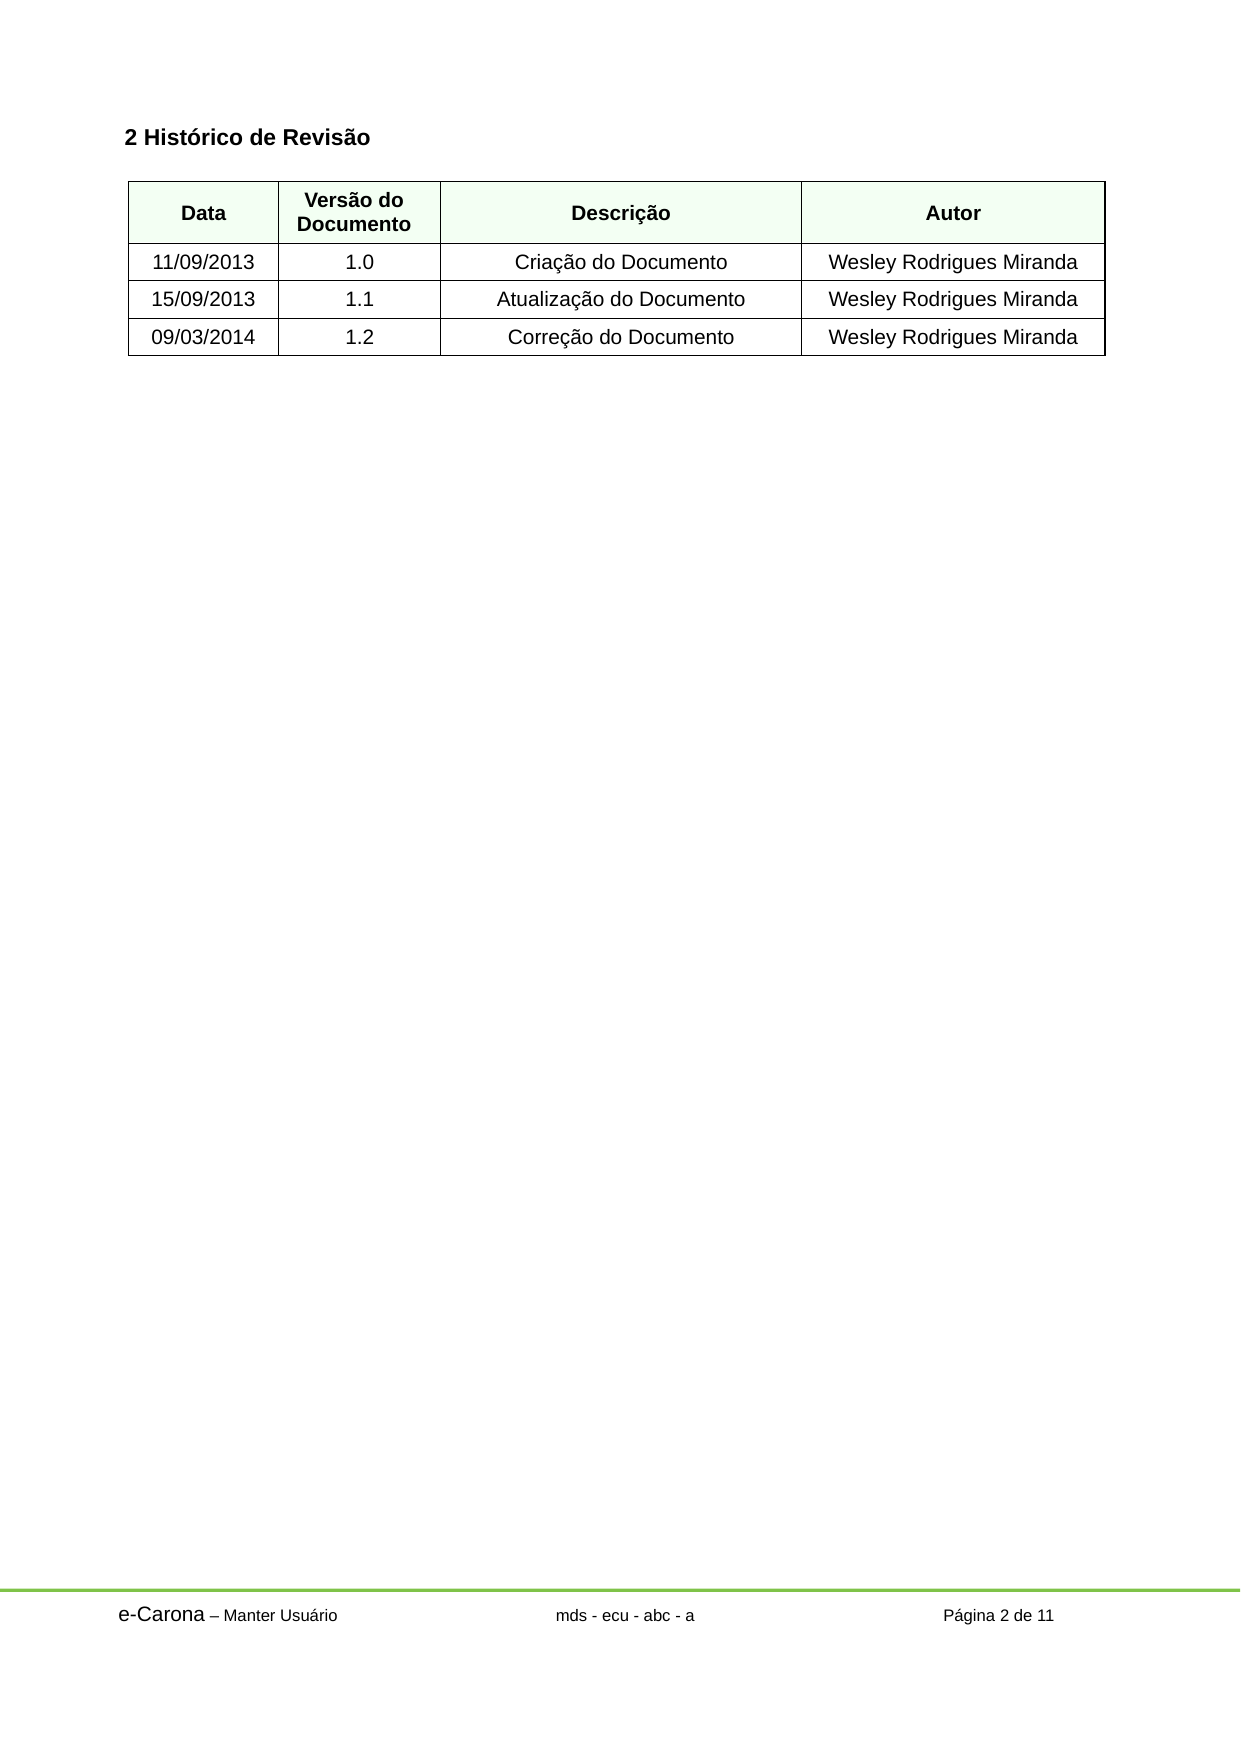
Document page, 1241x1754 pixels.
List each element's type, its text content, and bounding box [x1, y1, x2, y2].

table_cell Wesley Rodrigues Miranda [802, 244, 1104, 280]
table_header Data [129, 182, 278, 242]
table_cell 1.0 [279, 244, 440, 280]
table_cell 1.2 [279, 319, 440, 355]
table_cell Criação do Documento [441, 244, 801, 280]
table_cell 11/09/2013 [129, 244, 278, 280]
table_cell Correção do Documento [441, 319, 801, 355]
table_cell Wesley Rodrigues Miranda [802, 319, 1104, 355]
table_cell Wesley Rodrigues Miranda [802, 281, 1104, 317]
table_header Descrição [441, 182, 801, 242]
table_cell Atualização do Documento [441, 281, 801, 317]
subtitle Histórico de Revisão [118, 124, 1122, 151]
table_cell 15/09/2013 [129, 281, 278, 317]
table_header Versão do Documento [279, 182, 440, 242]
table_cell 09/03/2014 [129, 319, 278, 355]
table_cell 1.1 [279, 281, 440, 317]
table_header Autor [802, 182, 1104, 242]
